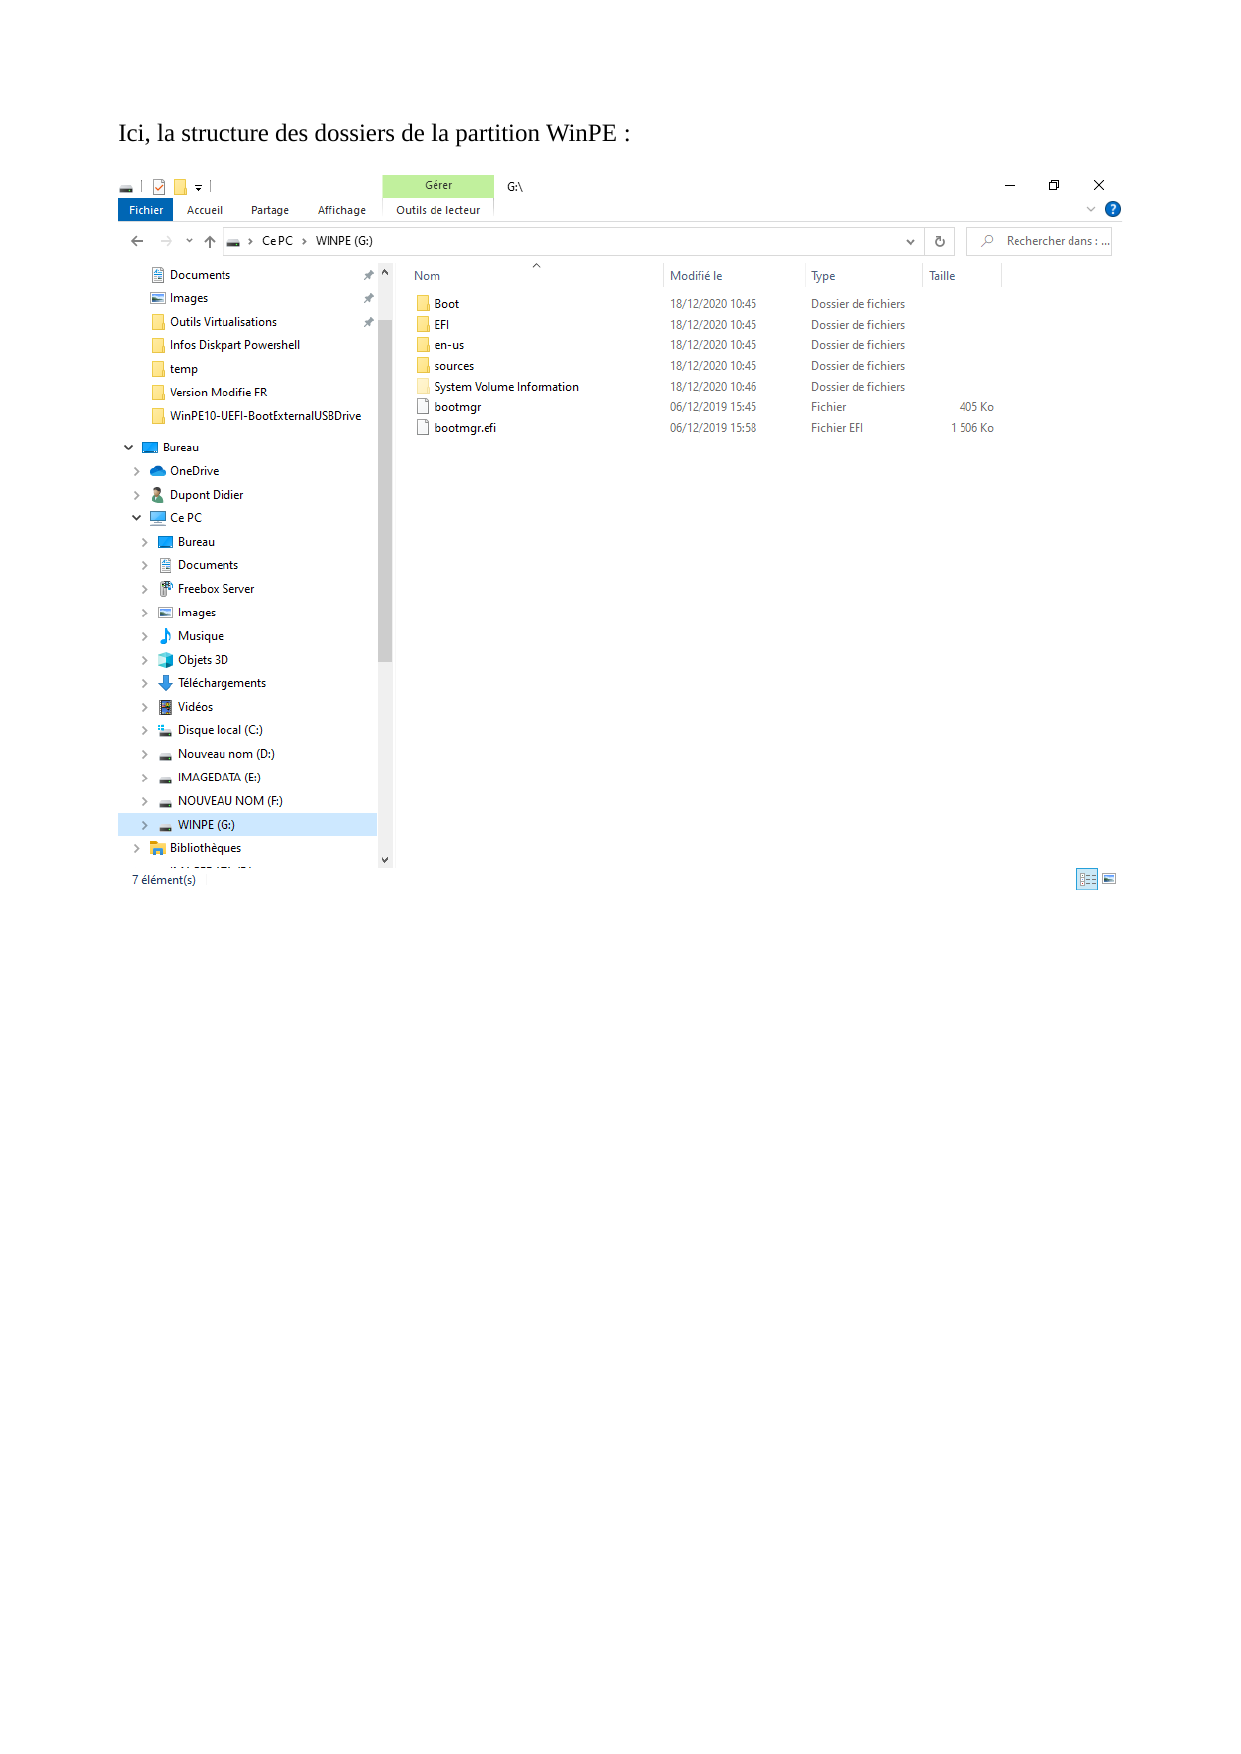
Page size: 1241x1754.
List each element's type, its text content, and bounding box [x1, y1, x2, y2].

picture [118, 175, 1123, 890]
text Ici, la structure des dossiers de la partition WinPE : [118, 118, 1122, 147]
